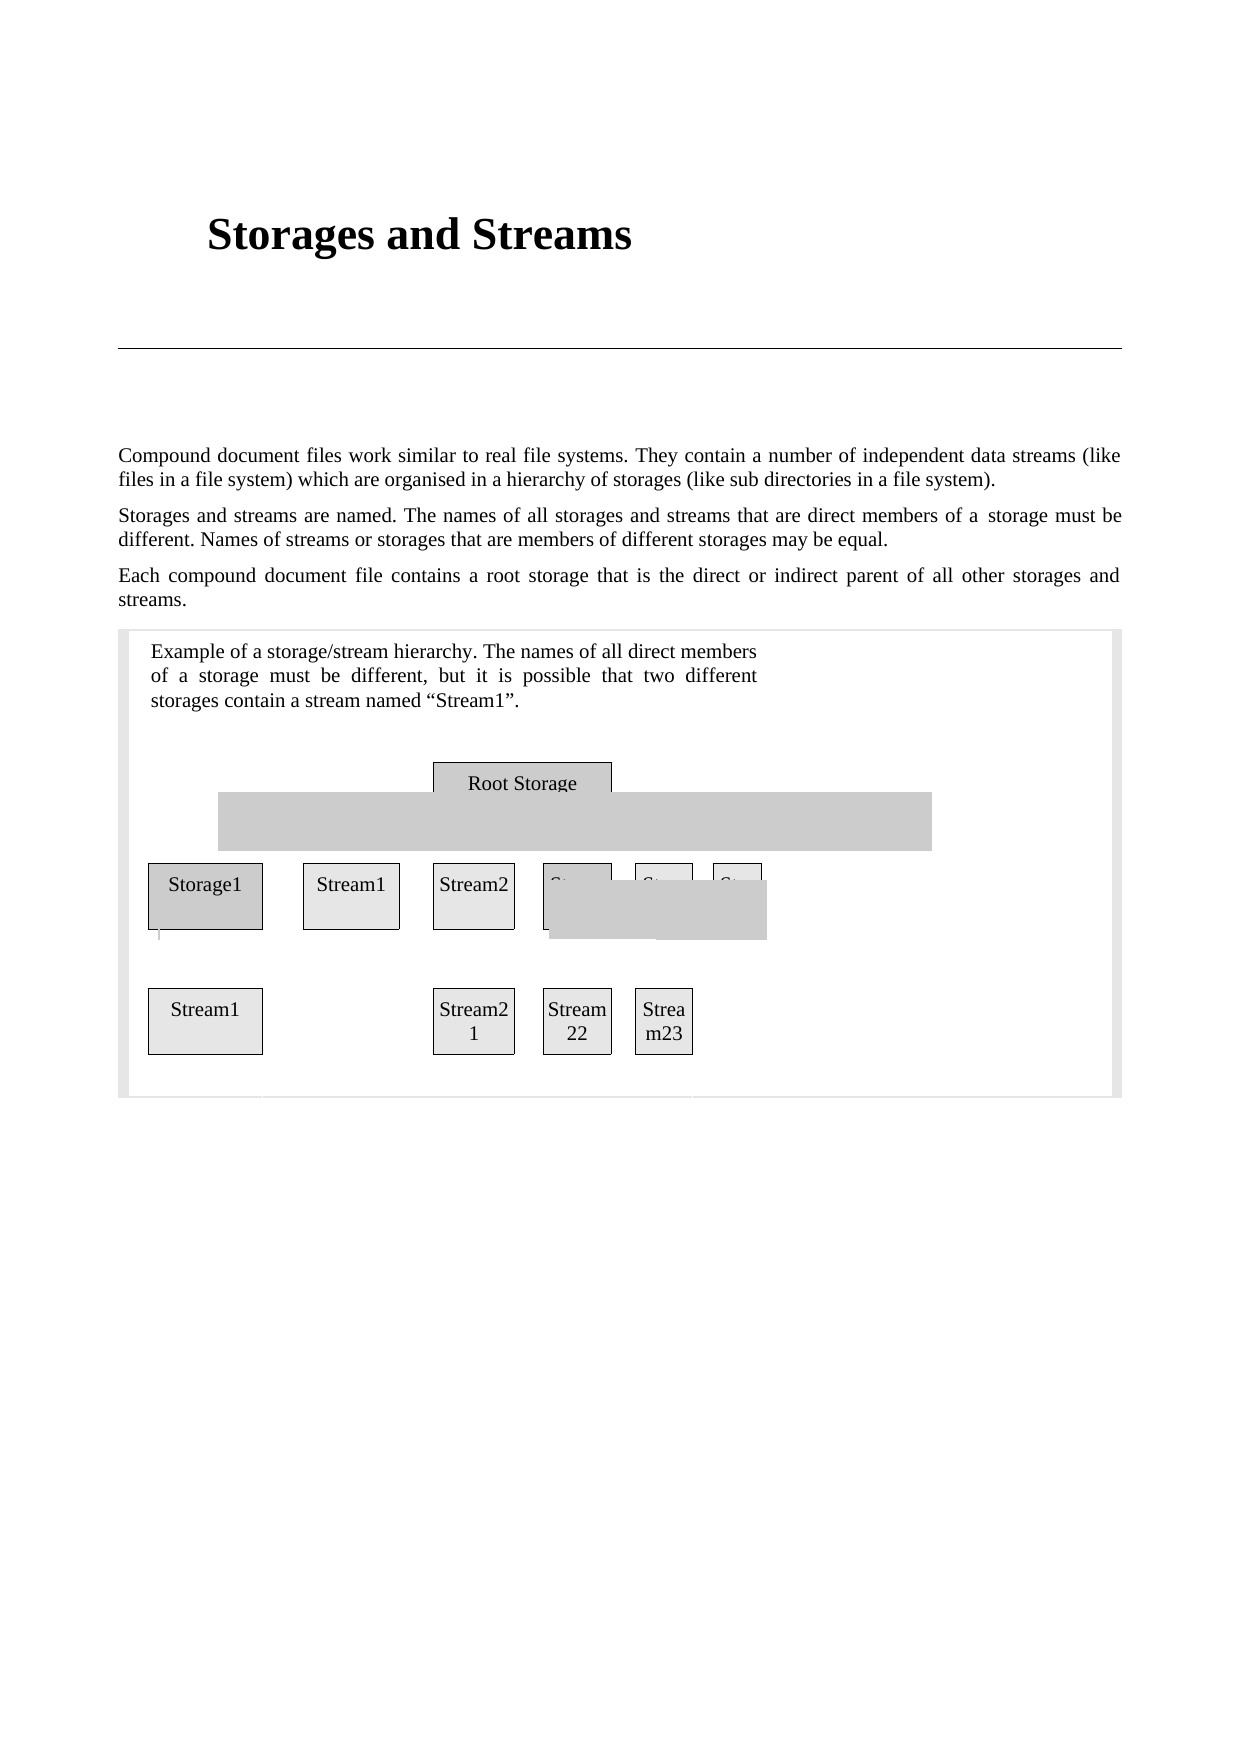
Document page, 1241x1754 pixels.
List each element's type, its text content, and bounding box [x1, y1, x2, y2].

table_cell Stream3 [636, 864, 692, 880]
table_cell Stream22 [544, 989, 611, 1054]
table_cell [129, 863, 148, 929]
table_cell [611, 939, 635, 988]
table_cell Storage2 [544, 864, 611, 929]
table_cell [693, 863, 713, 880]
table_cell [263, 720, 303, 762]
table_cell [761, 929, 1112, 988]
table_cell [693, 940, 713, 988]
table_cell [543, 851, 611, 863]
table_cell [761, 1054, 1112, 1096]
table_cell [399, 851, 433, 863]
table_cell [761, 988, 1112, 1054]
table_cell [433, 720, 514, 762]
table_cell [399, 929, 433, 988]
table_cell [713, 720, 761, 762]
table_cell [612, 988, 635, 1054]
table_cell [713, 851, 761, 863]
table_cell [433, 851, 514, 863]
table_cell [543, 1055, 611, 1096]
table_cell [399, 762, 433, 792]
table_cell [148, 804, 262, 863]
table_cell [713, 1054, 761, 1096]
table_cell [263, 1054, 303, 1096]
table_cell [635, 851, 692, 863]
table_cell [762, 863, 1112, 929]
table_cell [303, 762, 399, 792]
table_cell [612, 762, 635, 792]
table_cell [263, 929, 303, 988]
table_cell [693, 988, 713, 1054]
table_cell [514, 720, 543, 762]
table_cell Root Storage [218, 763, 932, 851]
table_cell [635, 1055, 692, 1096]
table_cell [761, 720, 1112, 762]
table_cell [693, 720, 713, 762]
table_header [761, 631, 1112, 720]
table_header Example of a storage/stream hierarchy. The names of all direct members of a storage must be different, but it is possible that two different storages contain a stream named “Stream1”. [148, 631, 761, 720]
table_cell [611, 720, 635, 762]
table_cell [129, 720, 148, 762]
table_cell [303, 720, 399, 762]
table_cell [433, 930, 514, 988]
table_cell [263, 863, 303, 929]
table_cell [148, 762, 262, 804]
text Storages and streams are named. The names of all storages and streams that are direct members of a storage must be different. Names of streams or storages that are members of different storages may be equal. [118, 503, 1122, 551]
table_cell [399, 988, 433, 1054]
table_cell [303, 930, 399, 988]
table_cell [515, 863, 543, 929]
table_cell Stream21 [434, 989, 514, 1054]
table_cell [693, 1054, 713, 1096]
table_cell Stream4 [714, 864, 761, 880]
table_cell Stream23 [636, 989, 692, 1054]
table_cell [543, 720, 611, 762]
table_cell [543, 930, 611, 988]
table_cell [399, 1054, 433, 1096]
table_cell [713, 988, 761, 1054]
table_cell [761, 804, 1112, 863]
table_cell [129, 762, 148, 804]
table_cell [635, 939, 692, 988]
table_cell [635, 720, 692, 762]
table_cell [693, 851, 713, 863]
table_cell [129, 1054, 148, 1096]
table_cell Storage1 [149, 864, 262, 929]
table_cell Stream1 [149, 989, 262, 1054]
table_cell [303, 988, 399, 1054]
table_cell [303, 851, 399, 863]
text Compound document files work similar to real file systems. They contain a number of independent data streams (like files in a file system) which are organised in a hierarchy of storages (like sub directories in a file system). [118, 443, 1122, 491]
table_cell [514, 1054, 543, 1096]
table_cell Stream1 [304, 864, 399, 929]
table_cell [514, 851, 543, 863]
table_cell [263, 988, 303, 1054]
table_cell [761, 762, 1112, 804]
table_cell [148, 1055, 262, 1096]
table_cell [514, 929, 543, 988]
table_cell [611, 851, 635, 863]
table_cell [148, 930, 262, 988]
table_cell [693, 762, 713, 792]
table_cell [612, 863, 635, 880]
table_cell [515, 988, 543, 1054]
table_cell [399, 720, 433, 762]
table_cell [129, 988, 148, 1054]
table_cell [433, 1055, 514, 1096]
table_cell [148, 720, 262, 762]
table_cell [611, 1054, 635, 1096]
table_cell [303, 1054, 399, 1096]
table_cell [263, 851, 303, 863]
text Storages and Streams [119, 119, 1122, 348]
table_cell [263, 762, 303, 792]
table_cell [400, 863, 433, 929]
table_cell [713, 940, 761, 988]
table_header [129, 631, 148, 720]
text Each compound document file contains a root storage that is the direct or indirect parent of all other storages and streams. [118, 563, 1122, 611]
table_cell [635, 762, 692, 792]
table_cell [129, 804, 148, 863]
table_cell [713, 762, 761, 792]
table_cell Stream2 [434, 864, 514, 929]
table_cell Root Storage [549, 880, 767, 940]
table_cell [129, 929, 148, 988]
